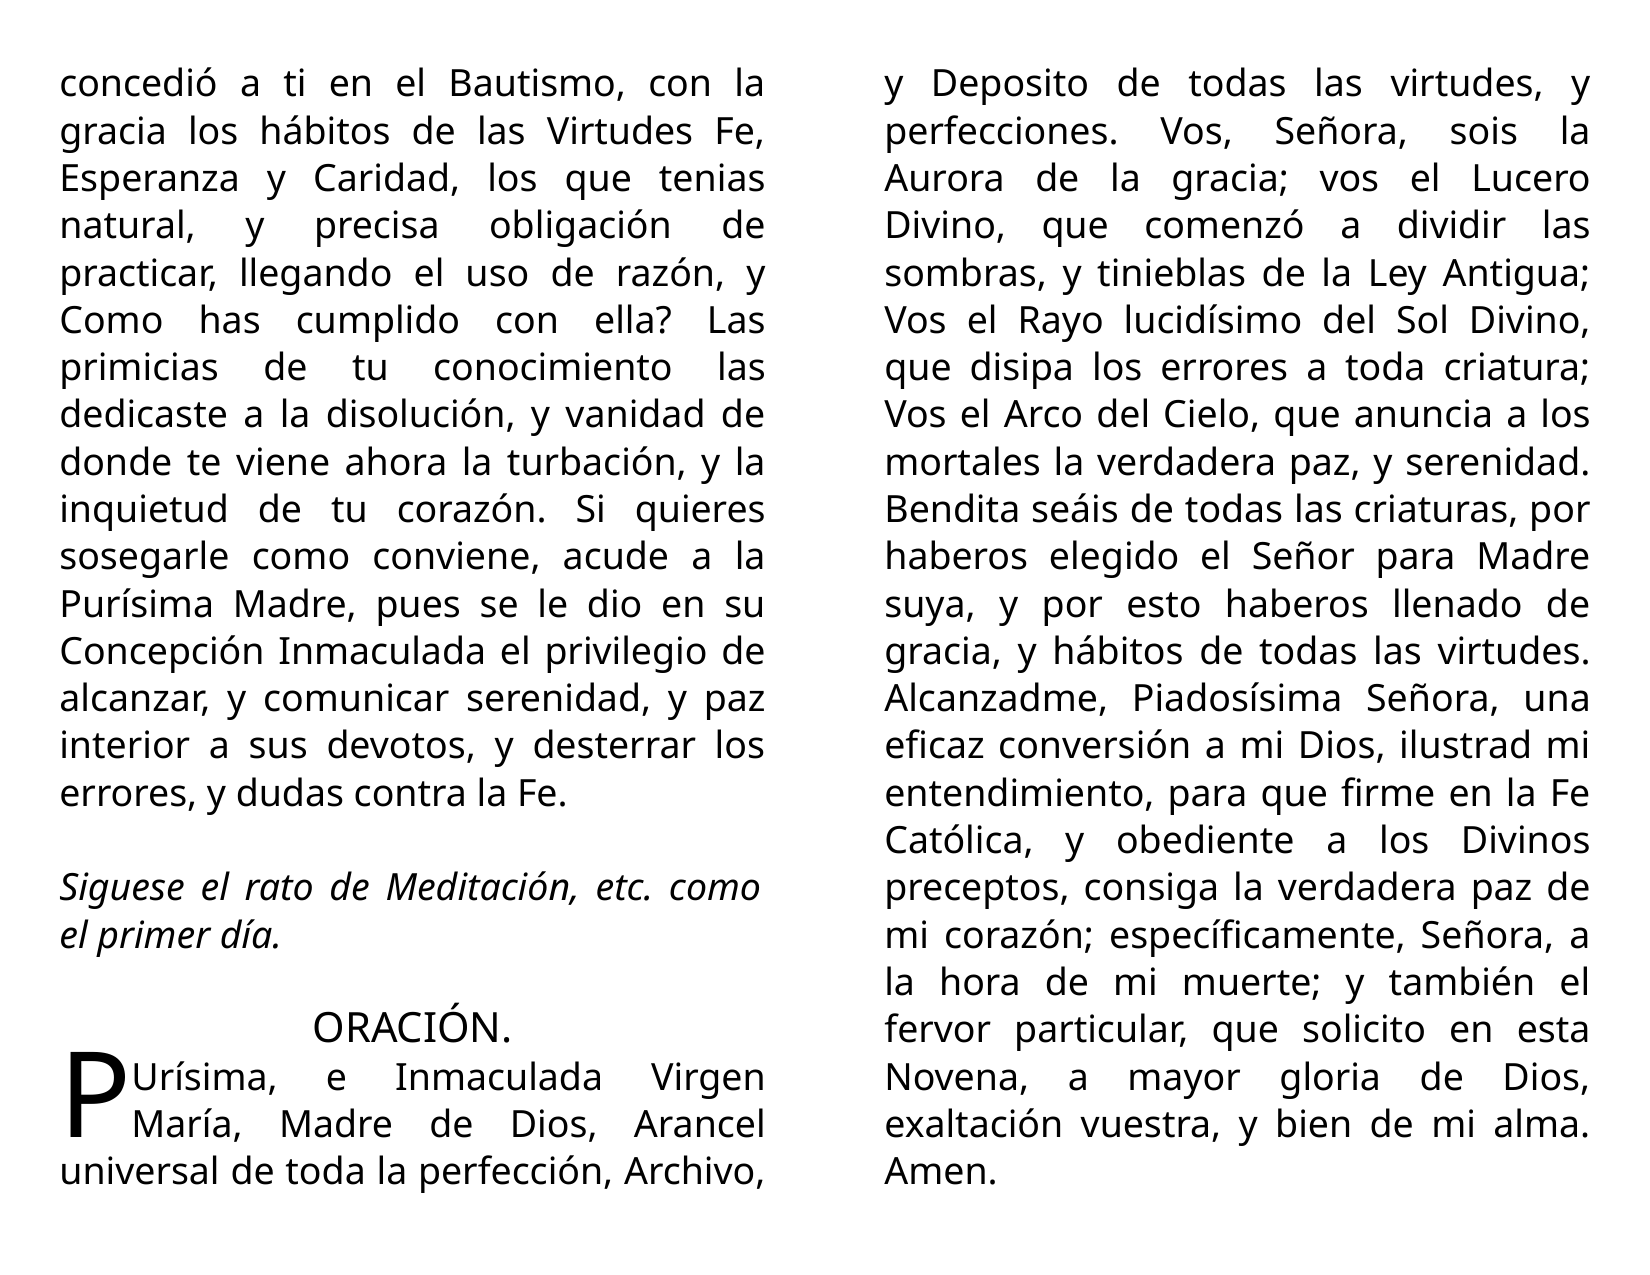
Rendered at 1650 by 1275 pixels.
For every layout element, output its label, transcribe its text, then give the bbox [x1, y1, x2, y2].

text PUrísima, e Inmaculada Virgen María, Madre de Dios, Arancel universal de toda la perfección, Archivo, [59, 1052, 766, 1194]
text y Deposito de todas las virtudes, y perfecciones. Vos, Señora, sois la Aurora de la gracia; vos el Lucero Divino, que comenzó a dividir las sombras, y tinieblas de la Ley Antigua; Vos el Rayo lucidísimo del Sol Divino, que disipa los errores a toda criatura; Vos el Arco del Cielo, que anuncia a los mortales la verdadera paz, y serenidad. Bendita seáis de todas las criaturas, por haberos elegido el Señor para Madre suya, y por esto haberos llenado de gracia, y hábitos de todas las virtudes. Alcanzadme, Piadosísima Señora, una eficaz conversión a mi Dios, ilustrad mi entendimiento, para que firme en la Fe Católica, y obediente a los Divinos preceptos, consiga la verdadera paz de mi corazón; específicamente, Señora, a la hora de mi muerte; y también el fervor particular, que solicito en esta Novena, a mayor gloria de Dios, exaltación vuestra, y bien de mi alma. Amen. [884, 59, 1591, 1194]
text Siguese el rato de Meditación, etc. como el primer día. [59, 863, 766, 958]
text ORACIÓN. [59, 1005, 766, 1052]
text concedió a ti en el Bautismo, con la gracia los hábitos de las Virtudes Fe, Esperanza y Caridad, los que tenias natural, y precisa obligación de practicar, llegando el uso de razón, y Como has cumplido con ella? Las primicias de tu conocimiento las dedicaste a la disolución, y vanidad de donde te viene ahora la turbación, y la inquietud de tu corazón. Si quieres sosegarle como conviene, acude a la Purísima Madre, pues se le dio en su Concepción Inmaculada el privilegio de alcanzar, y comunicar serenidad, y paz interior a sus devotos, y desterrar los errores, y dudas contra la Fe. [59, 59, 766, 816]
